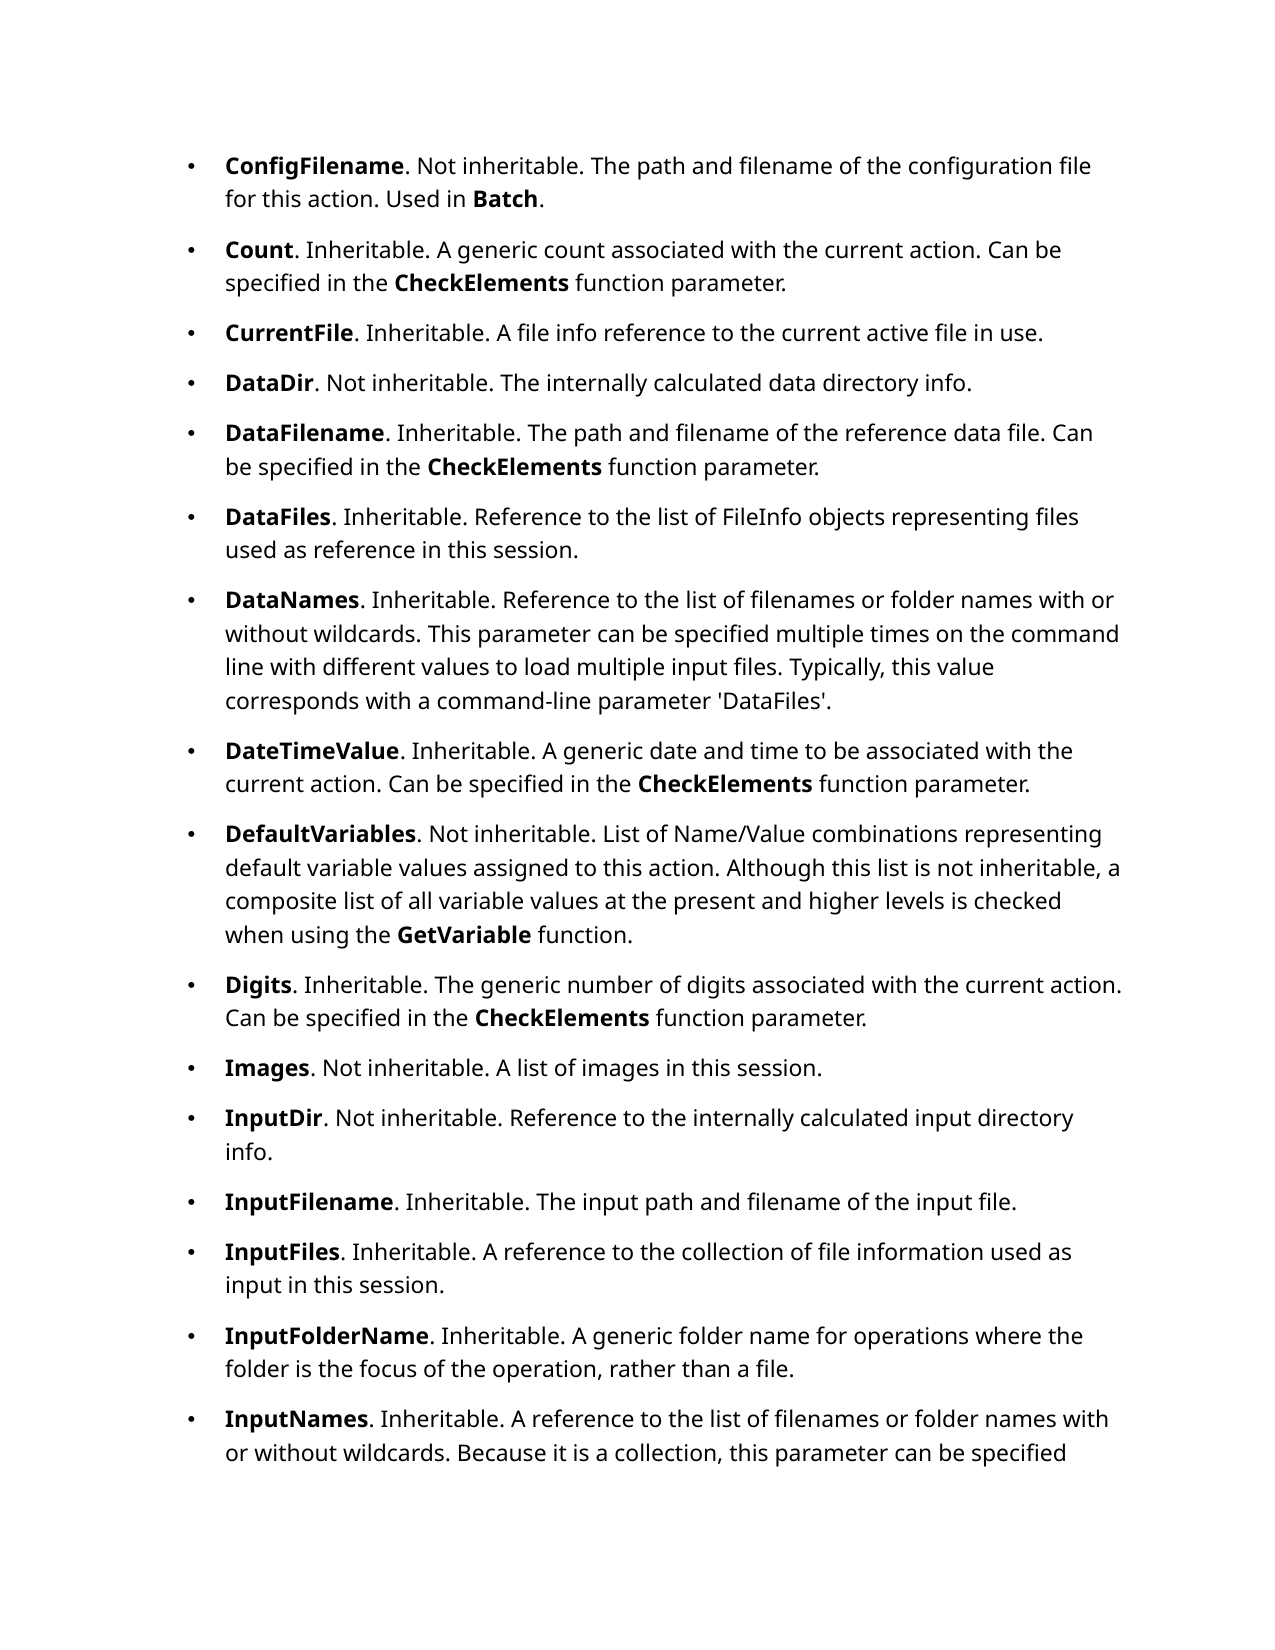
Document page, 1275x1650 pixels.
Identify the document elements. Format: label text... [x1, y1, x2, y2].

list InputFiles. Inheritable. A reference to the collection of file information used as input in this session. [187, 1236, 1125, 1301]
list DataFiles. Inheritable. Reference to the list of FileInfo objects representing files used as reference in this session. [187, 501, 1125, 566]
list Images. Not inheritable. A list of images in this session. [187, 1052, 1125, 1083]
list DateTimeValue. Inheritable. A generic date and time to be associated with the current action. Can be specified in the CheckElements function parameter. [187, 735, 1125, 799]
list DataFilename. Inheritable. The path and filename of the reference data file. Can be specified in the CheckElements function parameter. [187, 417, 1125, 482]
list InputFilename. Inheritable. The input path and filename of the input file. [187, 1186, 1125, 1217]
list Digits. Inheritable. The generic number of digits associated with the current action. Can be specified in the CheckElements function parameter. [187, 969, 1125, 1033]
list CurrentFile. Inheritable. A file info reference to the current active file in use. [187, 317, 1125, 348]
list ConfigFilename. Not inheritable. The path and filename of the configuration file for this action. Used in Batch. [187, 150, 1125, 215]
list Count. Inheritable. A generic count associated with the current action. Can be specified in the CheckElements function parameter. [187, 233, 1125, 298]
list InputNames. Inheritable. A reference to the list of filenames or folder names with or without wildcards. Because it is a collection, this parameter can be specified [187, 1403, 1125, 1468]
list InputFolderName. Inheritable. A generic folder name for operations where the folder is the focus of the operation, rather than a file. [187, 1319, 1125, 1384]
list DataDir. Not inheritable. The internally calculated data directory info. [187, 367, 1125, 398]
list InputDir. Not inheritable. Reference to the internally calculated input directory info. [187, 1102, 1125, 1167]
list DefaultVariables. Not inheritable. List of Name/Value combinations representing default variable values assigned to this action. Although this list is not inheritable, a composite list of all variable values at the present and higher levels is checked when using the GetVariable function. [187, 818, 1125, 950]
list DataNames. Inheritable. Reference to the list of filenames or folder names with or without wildcards. This parameter can be specified multiple times on the command line with different values to load multiple input files. Typically, this value corresponds with a command-line parameter 'DataFiles'. [187, 584, 1125, 716]
